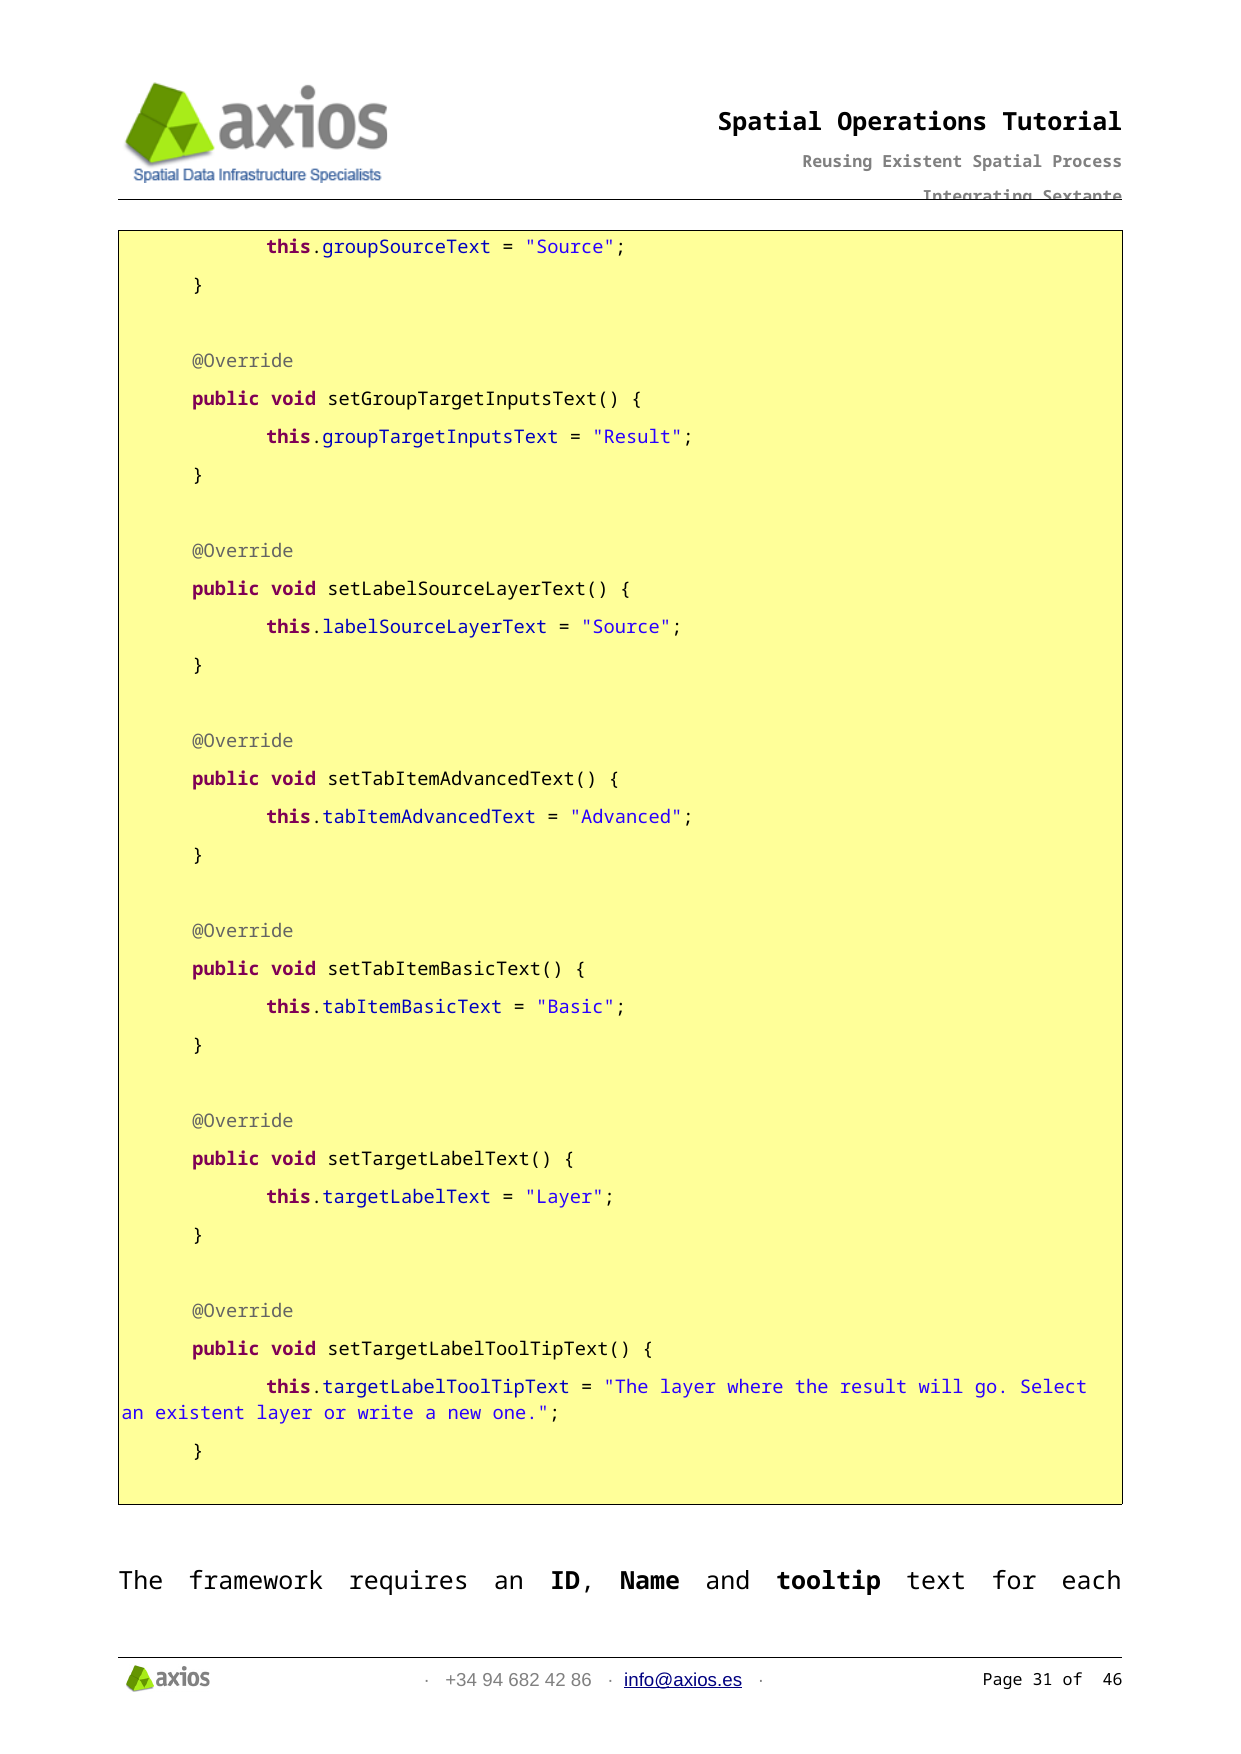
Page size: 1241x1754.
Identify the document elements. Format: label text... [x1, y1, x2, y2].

text } [119, 1028, 1122, 1057]
text } [119, 1218, 1122, 1247]
text this.groupSourceText = "Source"; [119, 231, 1122, 258]
text this.targetLabelToolTipText = "The layer where the result will go. Select an existent layer or write a new one."; [119, 1371, 1122, 1425]
text public void setTargetLabelToolTipText() { [119, 1332, 1122, 1361]
text @Override [119, 1104, 1122, 1133]
text } [119, 268, 1122, 297]
text public void setLabelSourceLayerText() { [119, 572, 1122, 601]
picture [126, 1664, 210, 1692]
text this.tabItemBasicText = "Basic"; [119, 990, 1122, 1019]
text @Override [119, 724, 1122, 753]
text } [119, 838, 1122, 867]
text @Override [119, 534, 1122, 563]
text @Override [119, 914, 1122, 943]
text public void setTabItemBasicText() { [119, 952, 1122, 981]
text this.labelSourceLayerText = "Source"; [119, 610, 1122, 639]
text public void setTabItemAdvancedText() { [119, 762, 1122, 791]
text this.groupTargetInputsText = "Result"; [119, 420, 1122, 449]
picture [121, 81, 388, 183]
text } [119, 648, 1122, 677]
text this.tabItemAdvancedText = "Advanced"; [119, 800, 1122, 829]
text The framework requires an ID, Name and tooltip text for each [118, 1563, 1122, 1597]
text @Override [119, 344, 1122, 373]
text this.targetLabelText = "Layer"; [119, 1180, 1122, 1209]
text public void setTargetLabelText() { [119, 1142, 1122, 1171]
text } [119, 1434, 1122, 1463]
text } [119, 458, 1122, 487]
text @Override [119, 1294, 1122, 1323]
text public void setGroupTargetInputsText() { [119, 382, 1122, 411]
